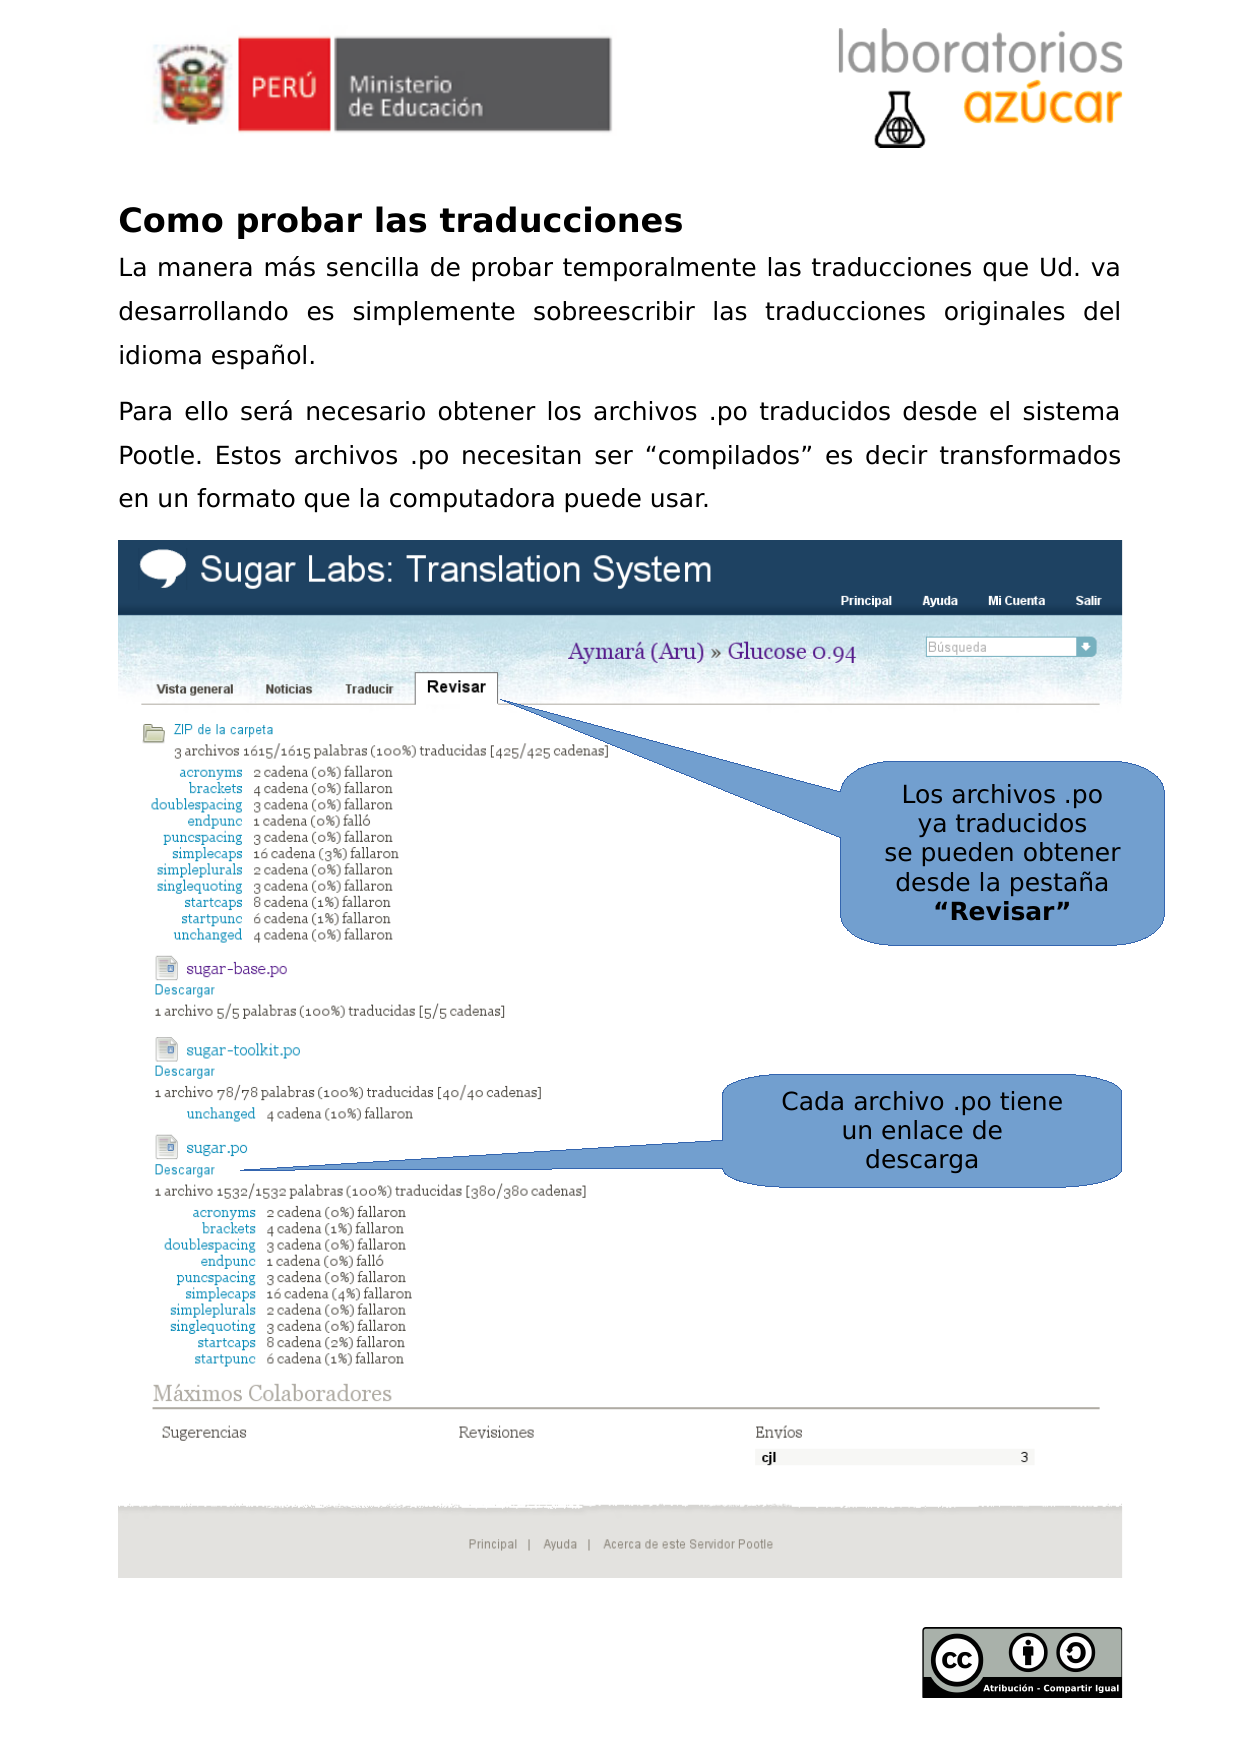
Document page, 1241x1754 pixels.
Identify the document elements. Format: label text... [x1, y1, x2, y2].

text La manera más sencilla de probar temporalmente las traducciones que Ud. va desarrollando es simplemente sobreescribir las traducciones originales del idioma español. [118, 253, 1122, 370]
text Para ello será necesario obtener los archivos .po traducidos desde el sistema Pootle. Estos archivos .po necesitan ser “compilados” es decir transformados en un formato que la computadora puede usar. [118, 397, 1122, 514]
picture [838, 28, 1123, 148]
subtitle Como probar las traducciones [118, 202, 1122, 241]
picture [922, 1627, 1123, 1698]
picture [118, 540, 1123, 1578]
picture [137, 22, 631, 148]
